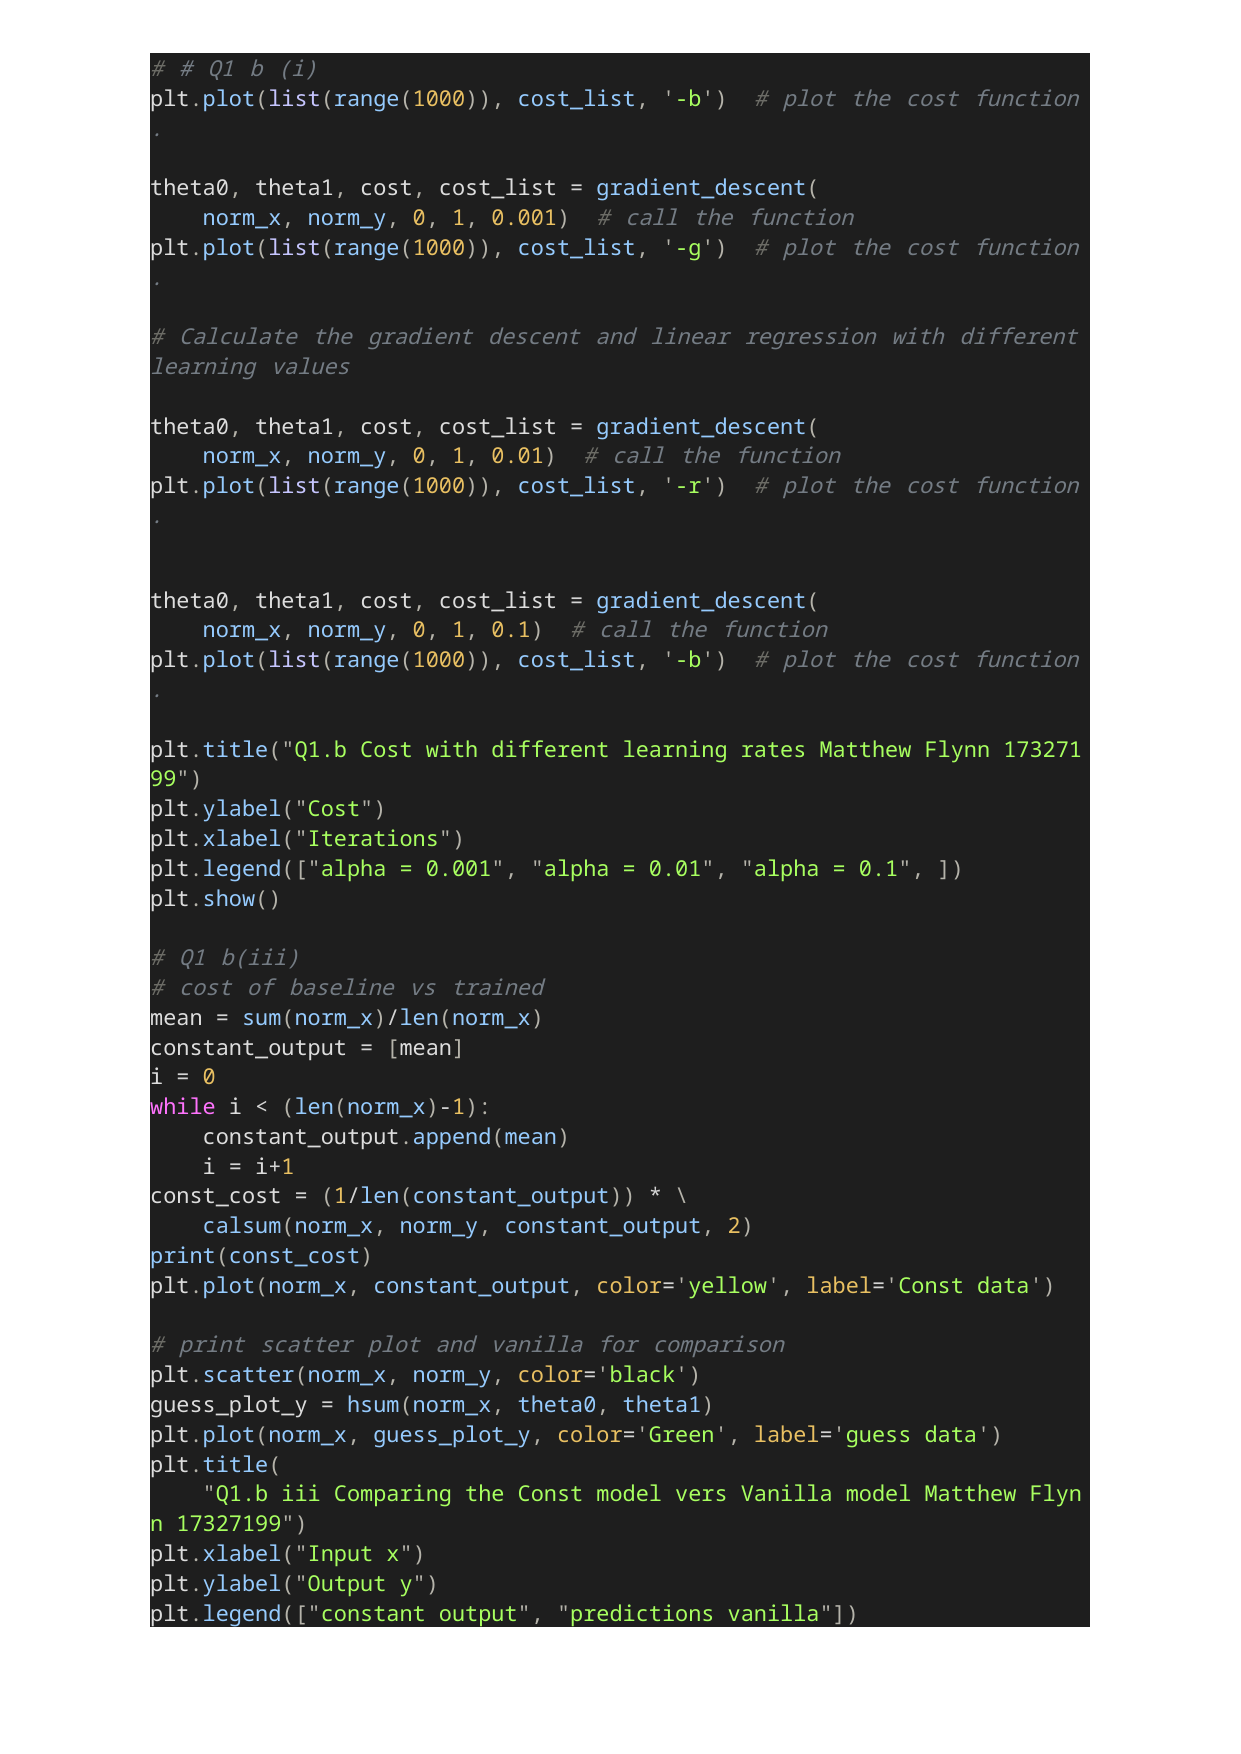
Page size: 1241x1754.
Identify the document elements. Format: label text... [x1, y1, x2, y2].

text theta0, theta1, cost, cost_list = gradient_descent( [150, 172, 1090, 202]
text plt.title("Q1.b Cost with different learning rates Matthew Flynn 17327199") [150, 733, 1090, 793]
text plt.title( [150, 1448, 1090, 1478]
text theta0, theta1, cost, cost_list = gradient_descent( [150, 411, 1090, 440]
text plt.ylabel("Output y") [150, 1568, 1090, 1597]
text # Q1 b(iii) [150, 942, 1090, 972]
text theta0, theta1, cost, cost_list = gradient_descent( [150, 584, 1090, 614]
text plt.ylabel("Cost") [150, 793, 1090, 823]
text # cost of baseline vs trained [150, 972, 1090, 1002]
text constant_output = [mean] [150, 1031, 1090, 1061]
text norm_x, norm_y, 0, 1, 0.1) # call the function [150, 614, 1090, 644]
text plt.plot(norm_x, constant_output, color='yellow', label='Const data') [150, 1270, 1090, 1299]
text # # Q1 b (i) [150, 53, 1090, 83]
text plt.legend(["alpha = 0.001", "alpha = 0.01", "alpha = 0.1", ]) [150, 853, 1090, 882]
text plt.scatter(norm_x, norm_y, color='black') [150, 1359, 1090, 1389]
text plt.plot(list(range(1000)), cost_list, '-g') # plot the cost function. [150, 232, 1090, 291]
text mean = sum(norm_x)/len(norm_x) [150, 1002, 1090, 1031]
text plt.xlabel("Iterations") [150, 823, 1090, 853]
text plt.legend(["constant output", "predictions vanilla"]) [150, 1597, 1090, 1627]
text while i < (len(norm_x)-1): [150, 1091, 1090, 1121]
text guess_plot_y = hsum(norm_x, theta0, theta1) [150, 1389, 1090, 1419]
text plt.xlabel("Input x") [150, 1538, 1090, 1568]
text norm_x, norm_y, 0, 1, 0.01) # call the function [150, 440, 1090, 470]
text plt.plot(list(range(1000)), cost_list, '-b') # plot the cost function. [150, 83, 1090, 142]
text "Q1.b iii Comparing the Const model vers Vanilla model Matthew Flynn 17327199") [150, 1478, 1090, 1538]
text # print scatter plot and vanilla for comparison [150, 1329, 1090, 1359]
text print(const_cost) [150, 1240, 1090, 1270]
text i = 0 [150, 1061, 1090, 1091]
text constant_output.append(mean) [150, 1121, 1090, 1151]
text plt.show() [150, 882, 1090, 912]
text const_cost = (1/len(constant_output)) * \ [150, 1180, 1090, 1210]
text plt.plot(norm_x, guess_plot_y, color='Green', label='guess data') [150, 1419, 1090, 1448]
text # Calculate the gradient descent and linear regression with different learning values [150, 321, 1090, 381]
text plt.plot(list(range(1000)), cost_list, '-b') # plot the cost function. [150, 644, 1090, 704]
text norm_x, norm_y, 0, 1, 0.001) # call the function [150, 202, 1090, 232]
text plt.plot(list(range(1000)), cost_list, '-r') # plot the cost function. [150, 470, 1090, 530]
text calsum(norm_x, norm_y, constant_output, 2) [150, 1210, 1090, 1240]
text i = i+1 [150, 1151, 1090, 1180]
